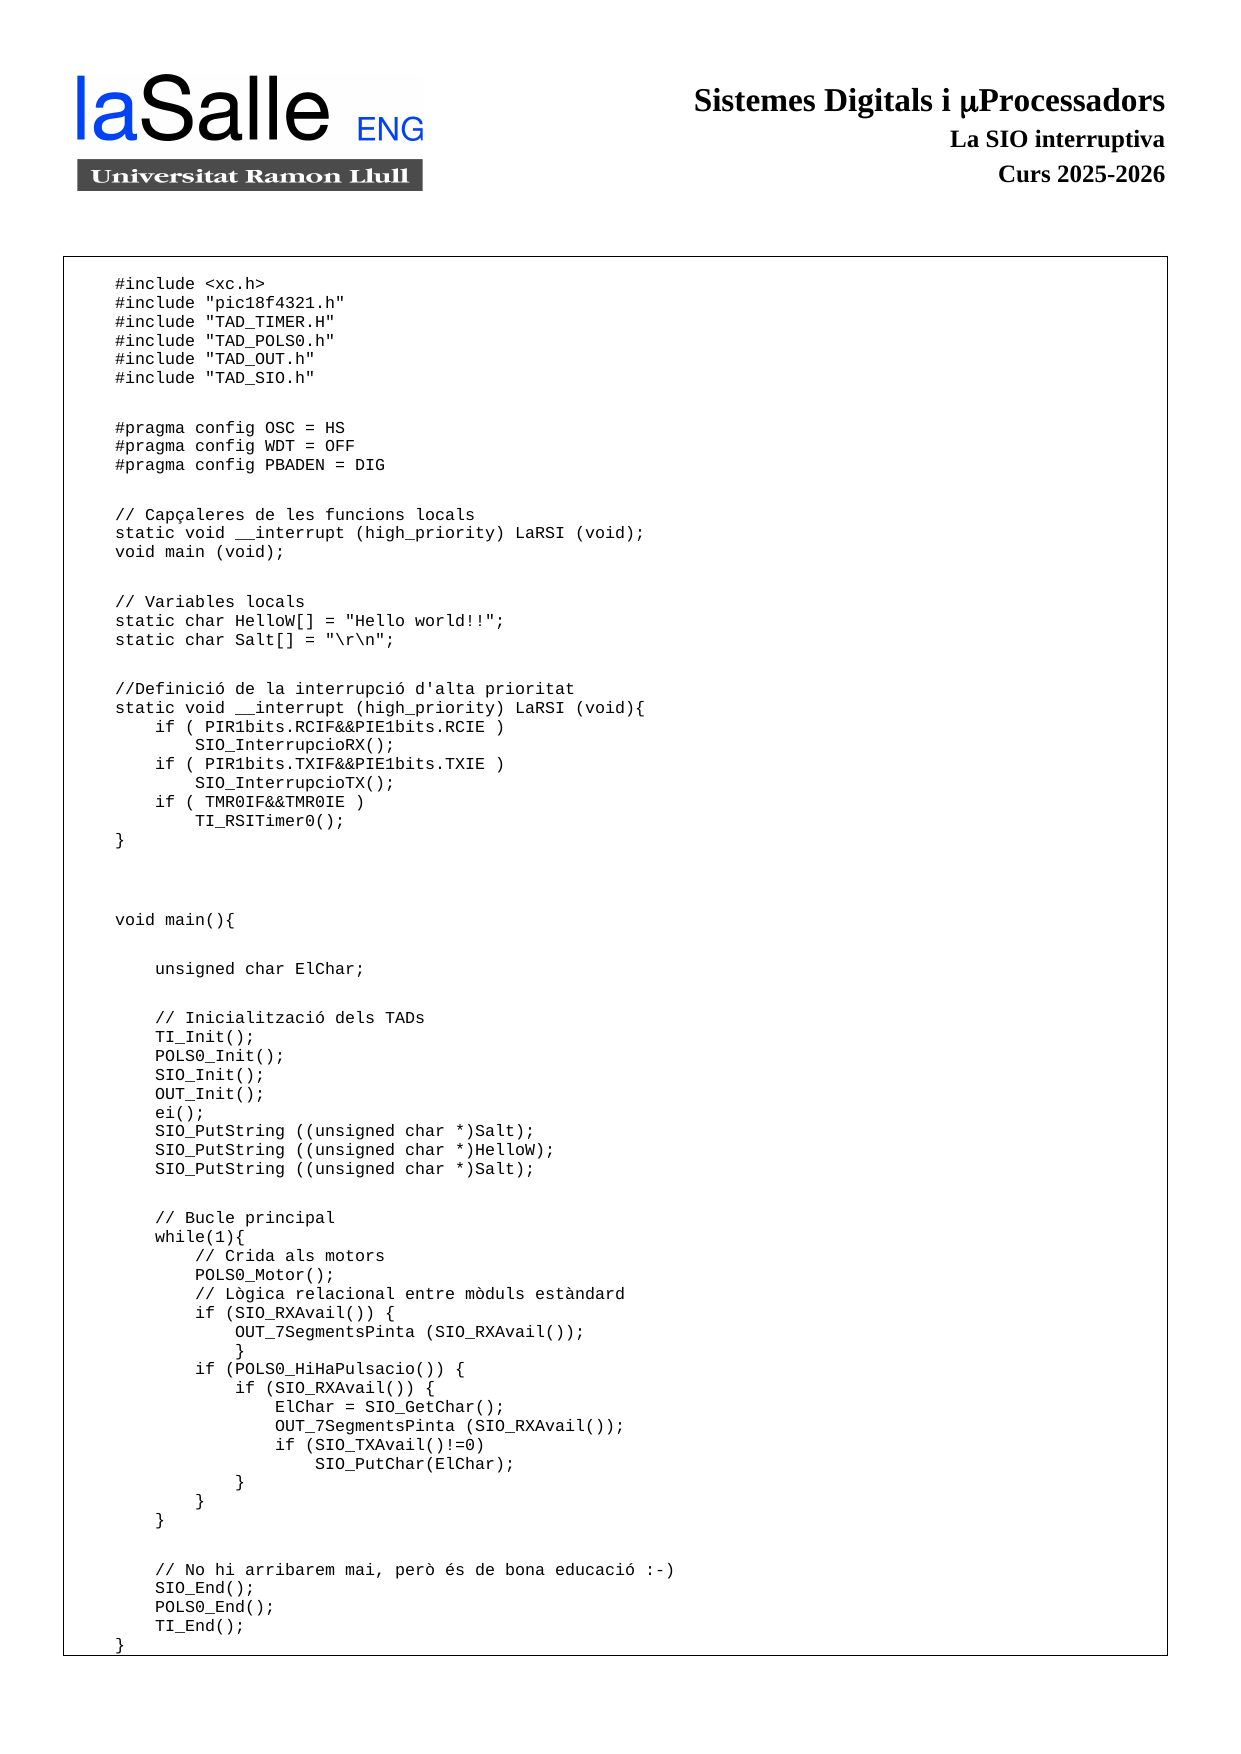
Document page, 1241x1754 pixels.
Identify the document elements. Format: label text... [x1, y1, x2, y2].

picture [77, 74, 423, 192]
table_header #include <xc.h> #include "pic18f4321.h" #include "TAD_TIMER.H" #include "TAD_POLS0.h" #include "TAD_OUT.h" #include "TAD_SIO.h" #pragma config OSC = HS #pragma config WDT = OFF #pragma config PBADEN = DIG // Capçaleres de les funcions locals static void __interrupt (high_priority) LaRSI (void); void main (void); // Variables locals static char HelloW[] = "Hello world!!"; static char Salt[] = "\r\n"; //Definició de la interrupció d'alta prioritat static void __interrupt (high_priority) LaRSI (void){ if ( PIR1bits.RCIF&&PIE1bits.RCIE ) SIO_InterrupcioRX(); if ( PIR1bits.TXIF&&PIE1bits.TXIE ) SIO_InterrupcioTX(); if ( TMR0IF&&TMR0IE ) TI_RSITimer0(); } void main(){ unsigned char ElChar; // Inicialització dels TADs TI_Init(); POLS0_Init(); SIO_Init(); OUT_Init(); ei(); SIO_PutString ((unsigned char *)Salt); SIO_PutString ((unsigned char *)HelloW); SIO_PutString ((unsigned char *)Salt); // Bucle principal while(1){ // Crida als motors POLS0_Motor(); // Lògica relacional entre mòduls estàndard if (SIO_RXAvail()) { OUT_7SegmentsPinta (SIO_RXAvail()); } if (POLS0_HiHaPulsacio()) { if (SIO_RXAvail()) { ElChar = SIO_GetChar(); OUT_7SegmentsPinta (SIO_RXAvail()); if (SIO_TXAvail()!=0) SIO_PutChar(ElChar); } } } // No hi arribarem mai, però és de bona educació :-) SIO_End(); POLS0_End(); TI_End(); } [64, 257, 1167, 1655]
